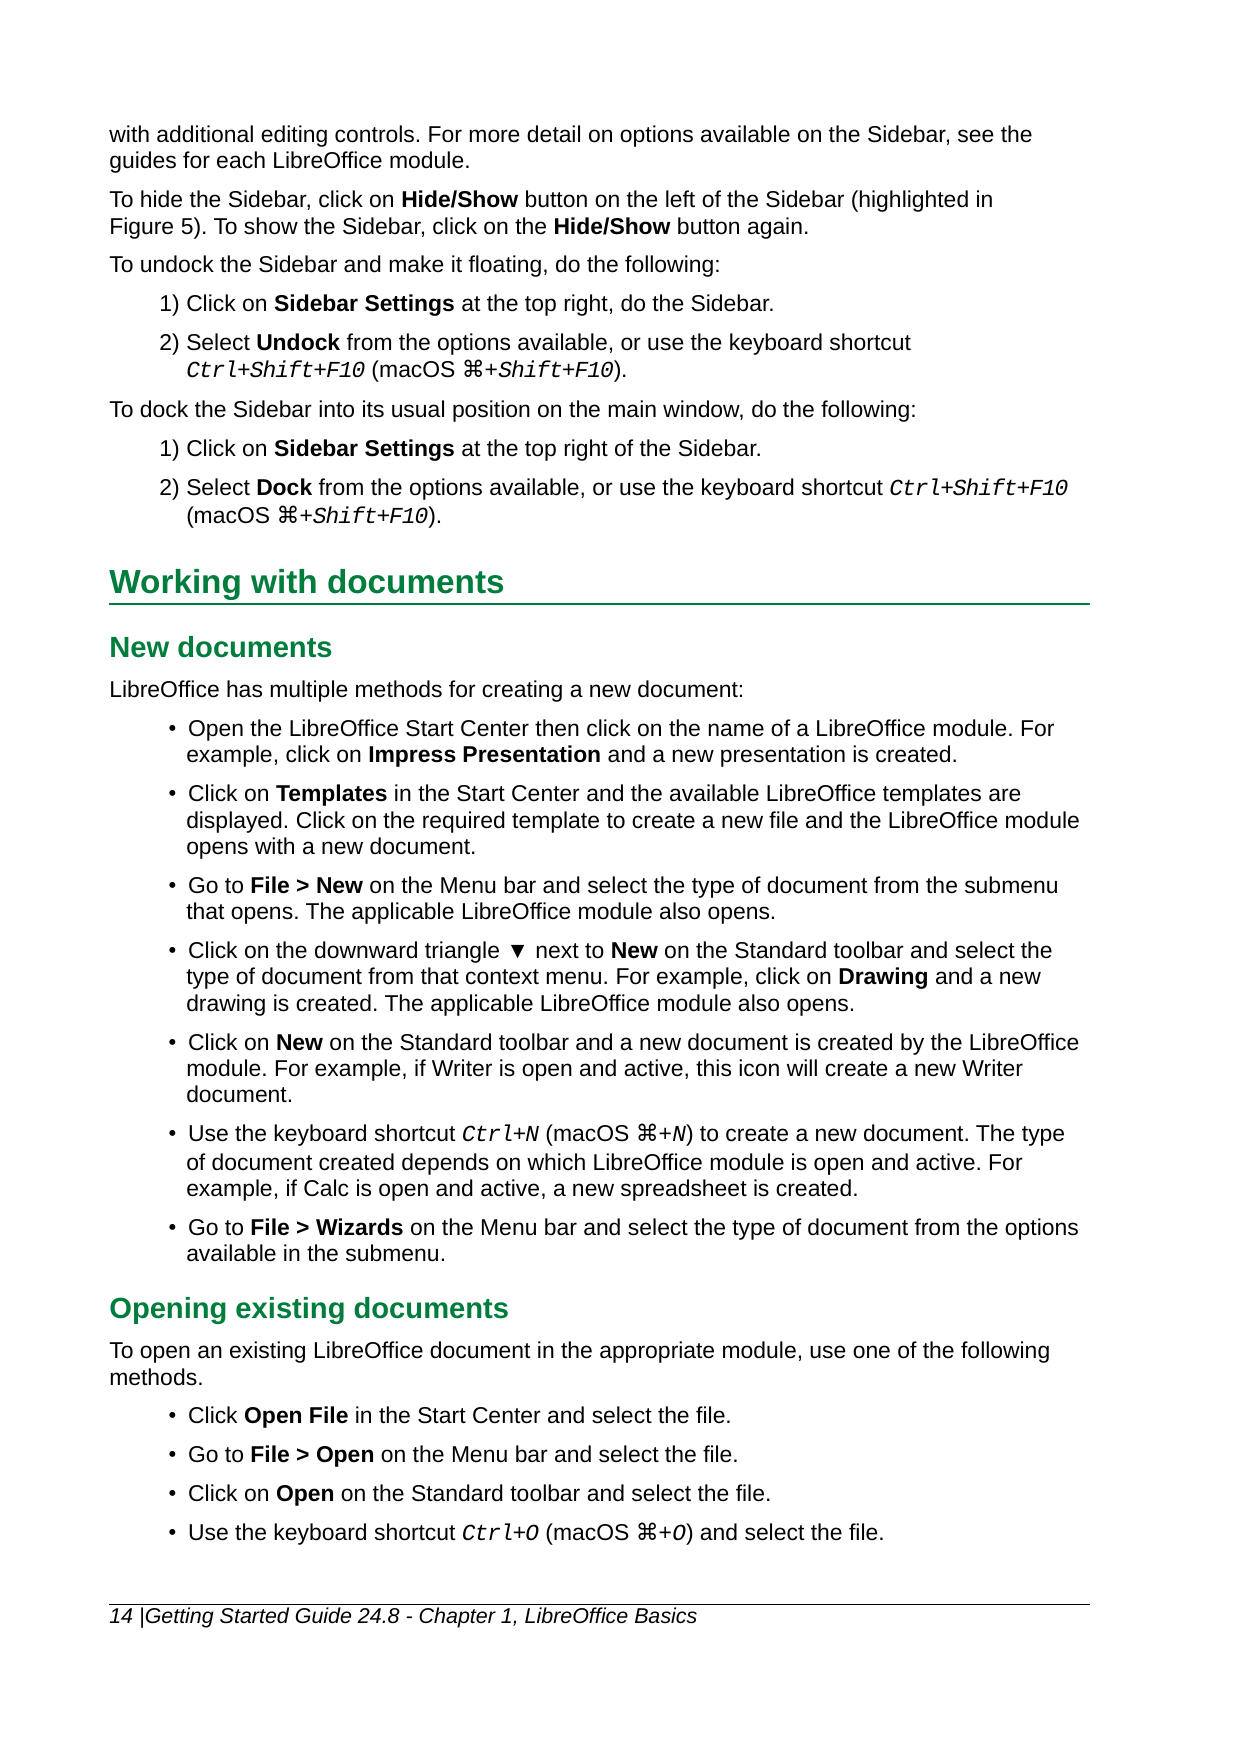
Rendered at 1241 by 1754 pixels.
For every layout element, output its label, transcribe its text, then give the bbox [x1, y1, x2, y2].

list Go to File > Open on the Menu bar and select the file. [168, 1441, 1090, 1467]
list Select Undock from the options available, or use the keyboard shortcut Ctrl+Shift+F10 (macOS ⌘+Shift+F10). [186, 329, 1090, 384]
list Click on New on the Standard toolbar and a new document is created by the LibreOffice module. For example, if Writer is open and active, this icon will create a new Writer document. [168, 1028, 1090, 1108]
list Click on the downward triangle ▼ next to New on the Standard toolbar and select the type of document from that context menu. For example, click on Drawing and a new drawing is created. The applicable LibreOffice module also opens. [168, 937, 1090, 1016]
list Click on Templates in the Start Center and the available LibreOffice templates are displayed. Click on the required template to create a new file and the LibreOffice module opens with a new document. [168, 780, 1090, 859]
list To open an existing LibreOffice document in the appropriate module, use one of the following methods. [109, 1337, 1090, 1390]
text with additional editing controls. For more detail on options available on the Sidebar, see the guides for each LibreOffice module. [109, 121, 1090, 174]
list Click on Sidebar Settings at the top right, do the Sidebar. [186, 290, 1090, 317]
text To hide the Sidebar, click on Hide/Show button on the left of the Sidebar (highlighted in Figure 5). To show the Sidebar, click on the Hide/Show button again. [109, 186, 1090, 239]
list Click Open File in the Start Center and select the file. [168, 1402, 1090, 1429]
list Select Dock from the options available, or use the keyboard shortcut Ctrl+Shift+F10 (macOS ⌘+Shift+F10). [186, 474, 1090, 531]
list To dock the Sidebar into its usual position on the main window, do the following: [109, 396, 1090, 423]
list Go to File > Wizards on the Menu bar and select the type of document from the options available in the submenu. [168, 1214, 1090, 1266]
subtitle Working with documents [109, 562, 1090, 603]
list Click on Open on the Standard toolbar and select the file. [168, 1480, 1090, 1506]
list Click on Sidebar Settings at the top right of the Sidebar. [186, 435, 1090, 462]
list LibreOffice has multiple methods for creating a new document: [109, 676, 1090, 702]
list Use the keyboard shortcut Ctrl+N (macOS ⌘+N) to create a new document. The type of document created depends on which LibreOffice module is open and active. For example, if Calc is open and active, a new spreadsheet is created. [168, 1120, 1090, 1201]
list To undock the Sidebar and make it floating, do the following: [109, 251, 1090, 278]
subtitle Opening existing documents [109, 1291, 1090, 1325]
list Go to File > New on the Menu bar and select the type of document from the submenu that opens. The applicable LibreOffice module also opens. [168, 872, 1090, 924]
list Use the keyboard shortcut Ctrl+O (macOS ⌘+O) and select the file. [168, 1519, 1090, 1547]
subtitle New documents [109, 630, 1090, 664]
list Open the LibreOffice Start Center then click on the name of a LibreOffice module. For example, click on Impress Presentation and a new presentation is created. [168, 715, 1090, 768]
